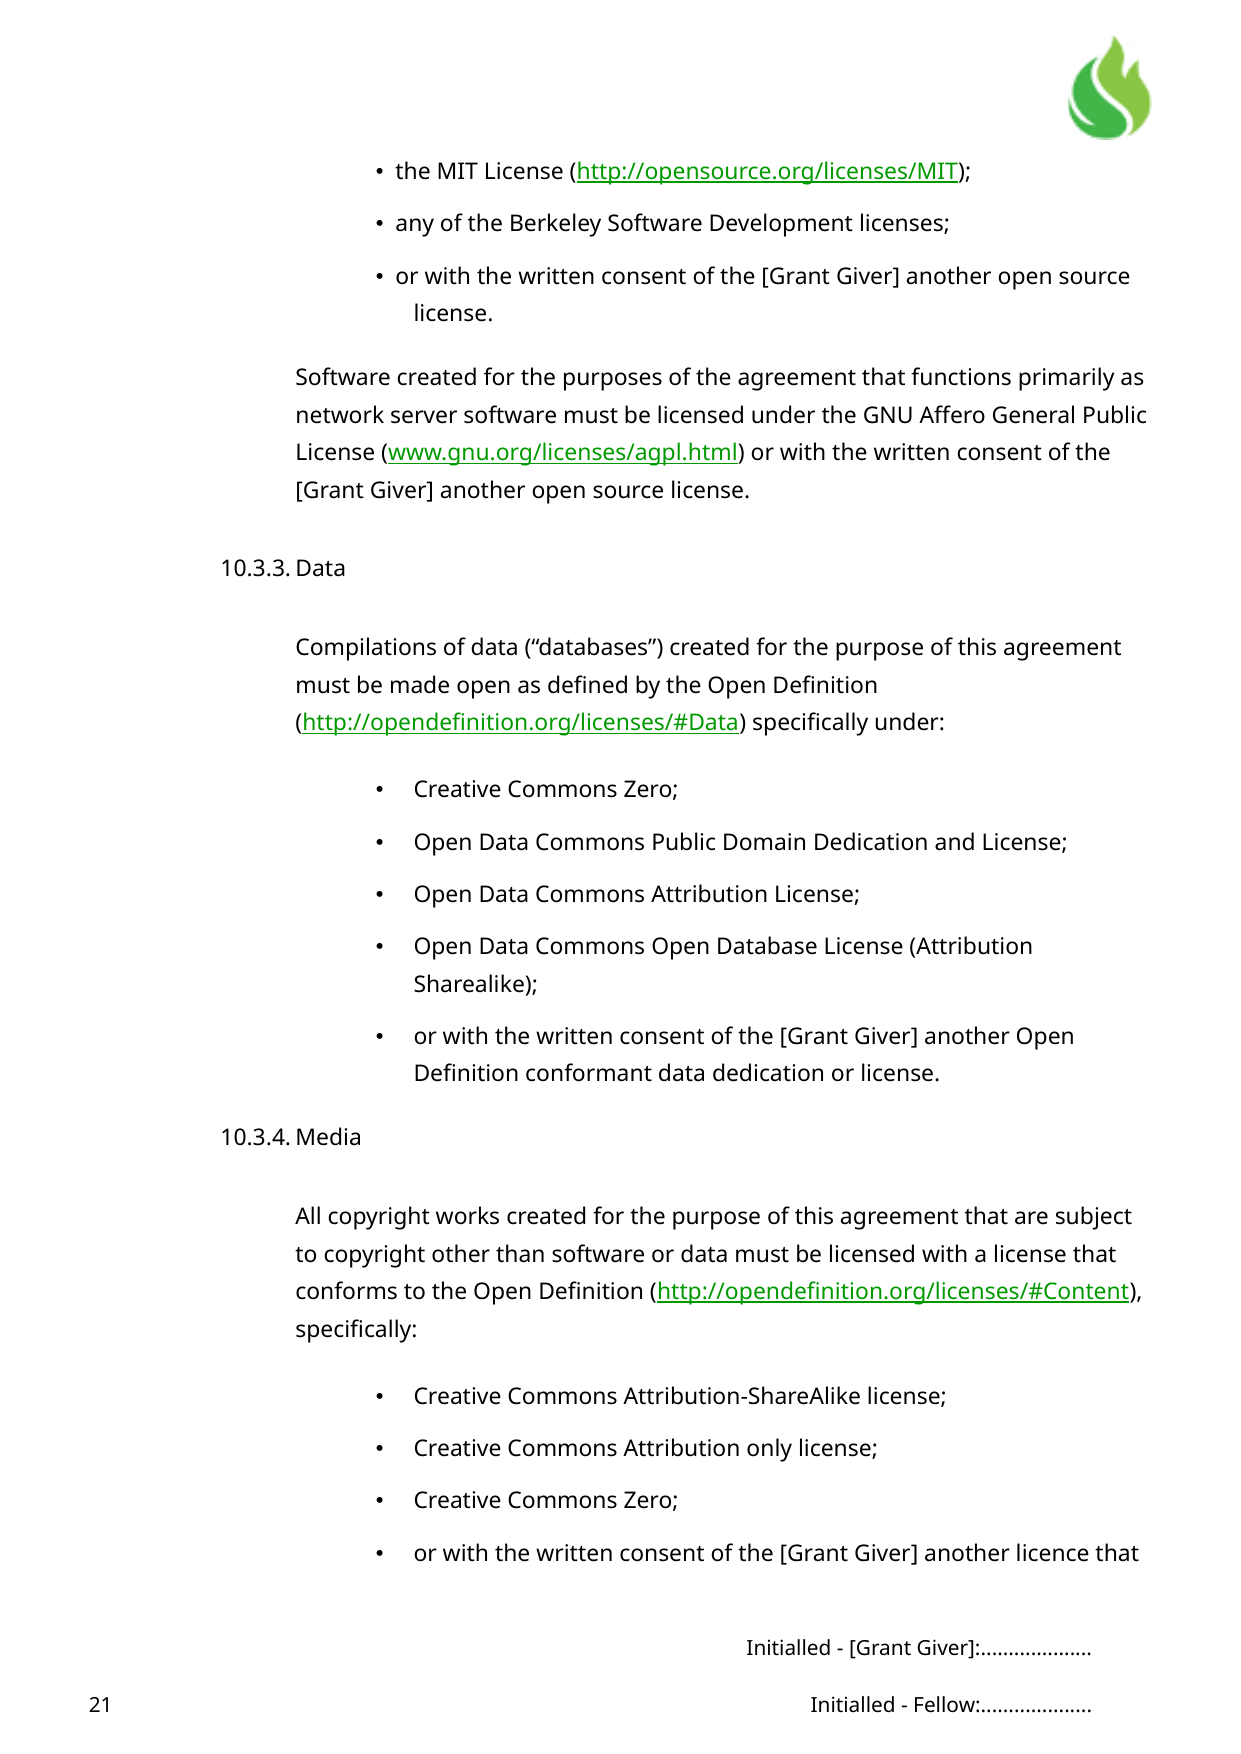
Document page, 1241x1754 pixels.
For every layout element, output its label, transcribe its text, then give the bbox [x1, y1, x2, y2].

subtitle Data [220, 552, 1152, 584]
subtitle Creative Commons Zero; [376, 773, 1152, 804]
subtitle any of the Berkeley Software Development licenses; [376, 207, 1152, 238]
subtitle All copyright works created for the purpose of this agreement that are subject to copyright other than software or data must be licensed with a license that conforms to the Open Definition (http://opendefinition.org/licenses/#Content), specifically: [220, 1200, 1152, 1344]
subtitle Open Data Commons Open Database License (Attribution Sharealike); [376, 930, 1152, 999]
subtitle or with the written consent of the [Grant Giver] another Open Definition conformant data dedication or license. [376, 1020, 1152, 1088]
subtitle Open Data Commons Public Domain Dedication and License; [376, 825, 1152, 857]
subtitle Creative Commons Zero; [376, 1484, 1152, 1515]
subtitle Media [220, 1121, 1152, 1153]
subtitle or with the written consent of the [Grant Giver] another licence that [376, 1536, 1152, 1568]
subtitle Open Data Commons Attribution License; [376, 878, 1152, 909]
subtitle Creative Commons Attribution only license; [376, 1432, 1152, 1463]
subtitle the MIT License (http://opensource.org/licenses/MIT); [376, 155, 1152, 186]
picture [1089, 35, 1152, 114]
subtitle or with the written consent of the [Grant Giver] another open source license. [376, 259, 1152, 328]
subtitle Compilations of data (“databases”) created for the purpose of this agreement must be made open as defined by the Open Definition (http://opendefinition.org/licenses/#Data) specifically under: [220, 631, 1152, 737]
subtitle Creative Commons Attribution-ShareAlike license; [376, 1379, 1152, 1411]
subtitle Software created for the purposes of the agreement that functions primarily as network server software must be licensed under the GNU Affero General Public License (www.gnu.org/licenses/agpl.html) or with the written consent of the [Grant Giver] another open source license. [257, 361, 1152, 505]
